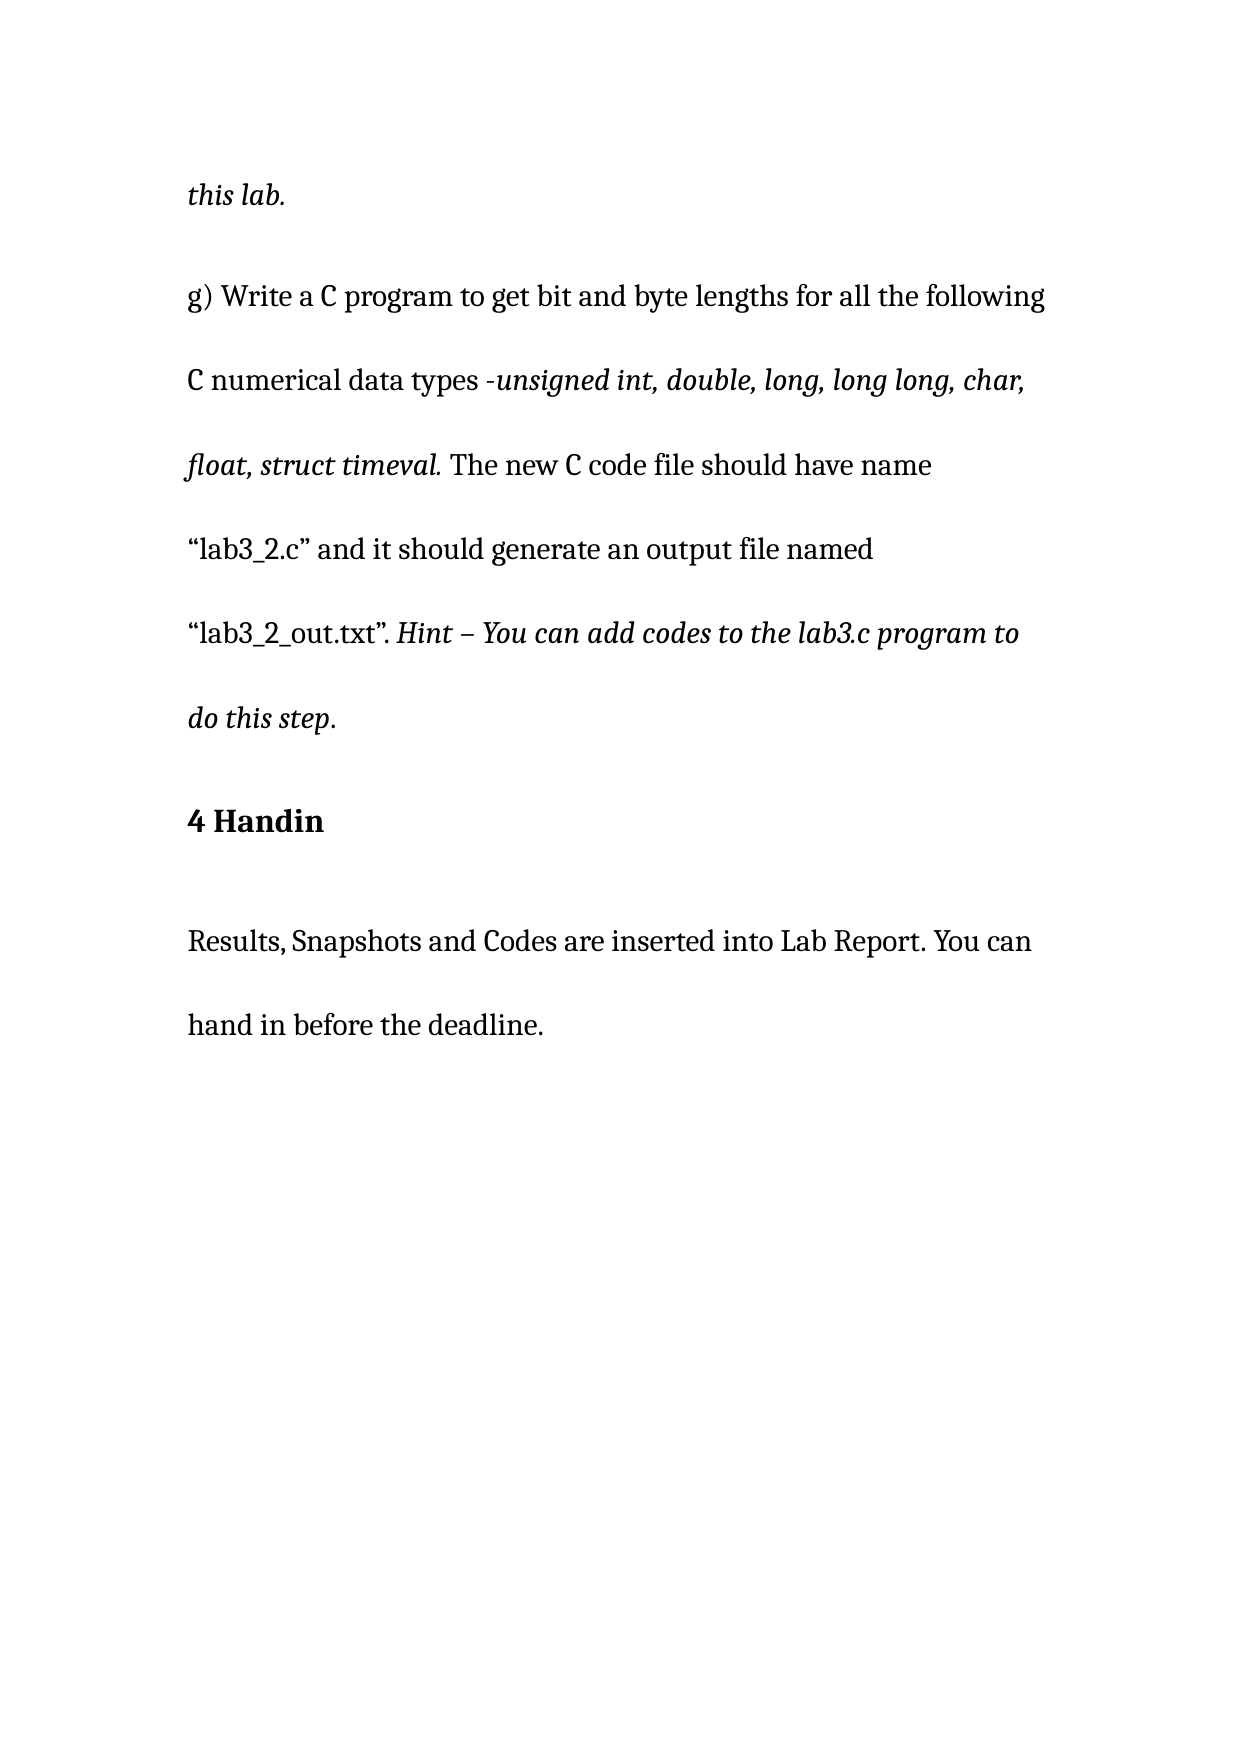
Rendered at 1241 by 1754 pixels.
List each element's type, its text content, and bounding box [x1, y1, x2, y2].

subtitle 4 Handin [187, 789, 1053, 854]
subtitle this lab. [187, 162, 1053, 227]
subtitle g) Write a C program to get bit and byte lengths for all the following C numerical data types -unsigned int, double, long, long long, char, float, struct timeval. The new C code file should have name “lab3_2.c” and it should generate an output file named “lab3_2_out.txt”. Hint – You can add codes to the lab3.c program to do this step. [187, 263, 1053, 751]
subtitle Results, Snapshots and Codes are inserted into Lab Report. You can hand in before the deadline. [187, 909, 1053, 1058]
